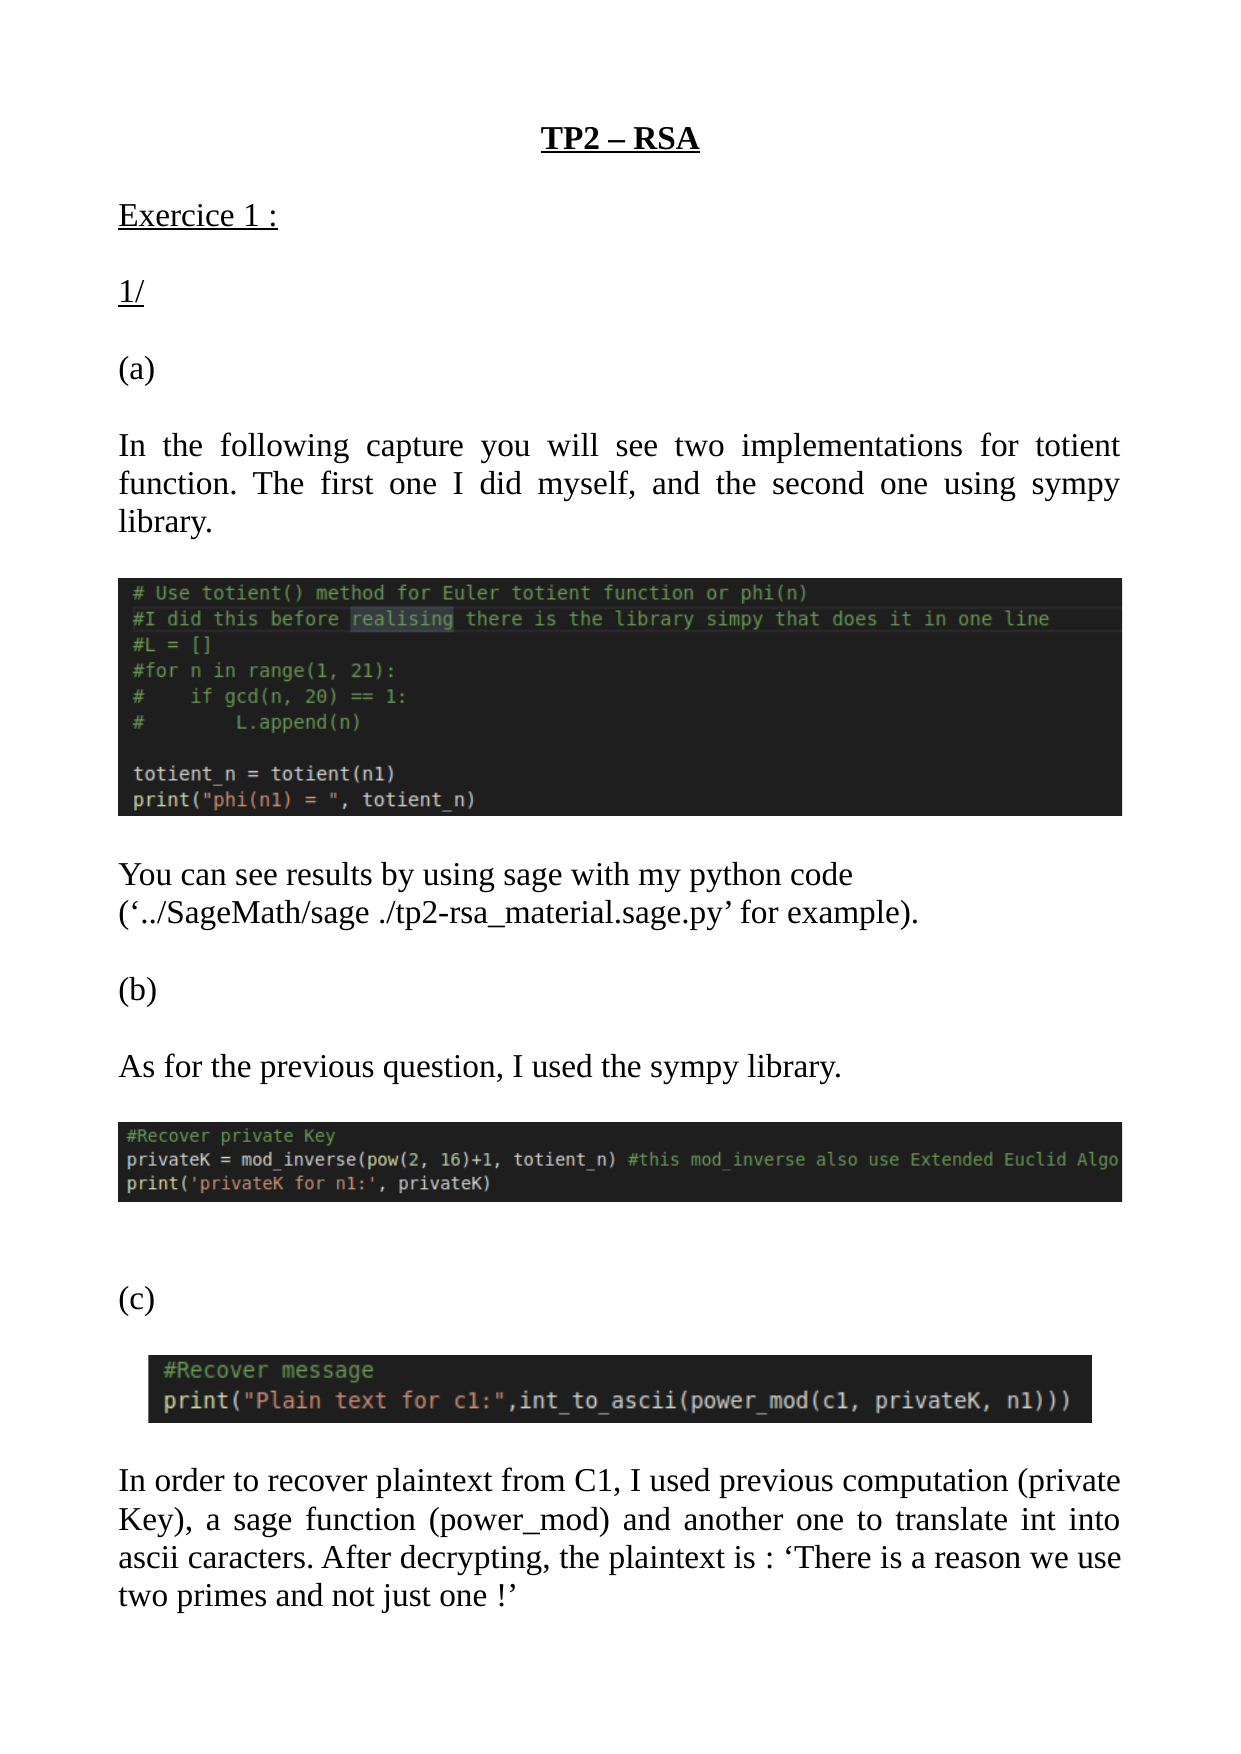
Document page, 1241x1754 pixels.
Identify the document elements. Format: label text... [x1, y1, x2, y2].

picture [118, 578, 1123, 816]
picture [118, 1122, 1123, 1202]
picture [148, 1355, 1092, 1423]
text TP2 – RSA [118, 118, 1122, 156]
text 1/ [118, 271, 1122, 310]
text In order to recover plaintext from C1, I used previous computation (private Key), a sage function (power_mod) and another one to translate int into ascii caracters. After decrypting, the plaintext is : ‘There is a reason we use two primes and not just one !’ [118, 1461, 1122, 1614]
text Exercice 1 : [118, 195, 1122, 233]
text You can see results by using sage with my python code (‘../SageMath/sage ./tp2-rsa_material.sage.py’ for example). [118, 854, 1122, 931]
text In the following capture you will see two implementations for totient function. The first one I did myself, and the second one using sympy library. [118, 425, 1122, 540]
text (c) [118, 1278, 1122, 1317]
text (b) [118, 969, 1122, 1007]
text (a) [118, 348, 1122, 386]
text As for the previous question, I used the sympy library. [118, 1046, 1122, 1084]
